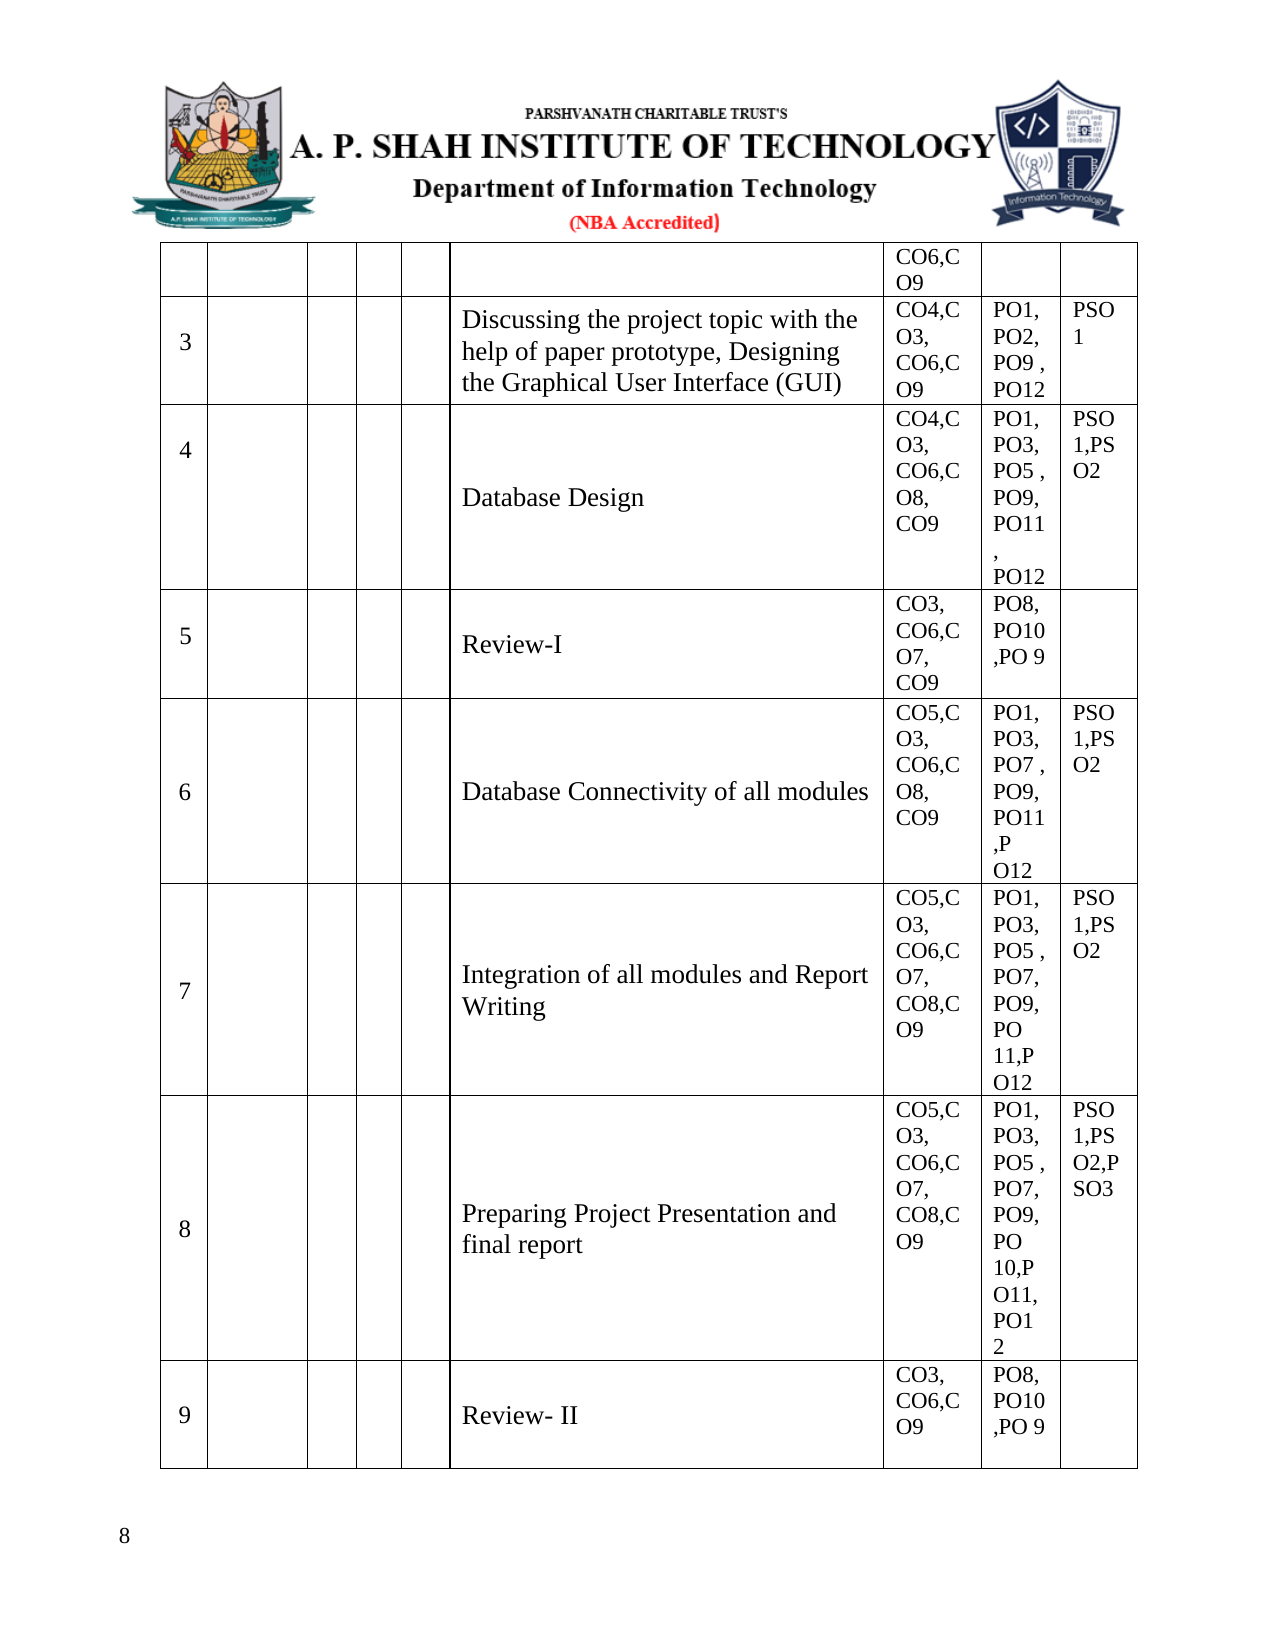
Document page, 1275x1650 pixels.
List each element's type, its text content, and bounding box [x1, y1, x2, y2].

table_cell [357, 297, 401, 404]
table_cell [357, 699, 401, 883]
table_cell PSO1 [1061, 297, 1137, 404]
table_cell [208, 1361, 307, 1468]
table_cell PO8,PO10,PO 9 [982, 590, 1060, 698]
table_cell [208, 699, 307, 883]
table_cell [308, 590, 356, 698]
table_cell PSO1,PSO2 [1061, 405, 1137, 589]
table_cell [308, 699, 356, 883]
table_cell CO3, CO6,CO7, CO9 [884, 590, 981, 698]
table_cell Review-I [451, 590, 883, 698]
table_cell [308, 297, 356, 404]
table_cell [402, 297, 449, 404]
table_cell PSO1,PSO2 [1061, 884, 1137, 1095]
table_cell [402, 590, 449, 698]
table_cell [208, 884, 307, 1095]
table_cell PO1,PO3,PO5 ,PO7,PO9,PO 11,PO12 [982, 884, 1060, 1095]
table_cell CO4,CO3, CO6,CO9 [884, 297, 981, 404]
table_cell [308, 243, 356, 296]
table_cell PO1,PO3,PO7 ,PO9,PO11,P O12 [982, 699, 1060, 883]
table_cell [1061, 1361, 1137, 1468]
table_cell Discussing the project topic with the help of paper prototype, Designing the Graphical User Interface (GUI) [451, 297, 883, 404]
table_cell PO1,PO3,PO5 ,PO7,PO9,PO 10,PO11,PO1 2 [982, 1096, 1060, 1360]
table_cell [357, 884, 401, 1095]
table_cell [308, 1361, 356, 1468]
table_cell [1061, 590, 1137, 698]
table_cell [161, 243, 207, 296]
table_cell [208, 243, 307, 296]
table_cell [402, 243, 449, 296]
table_cell PSO1,PSO2 [1061, 699, 1137, 883]
table_cell PO1,PO2,PO9 ,PO12 [982, 297, 1060, 404]
table_cell PO8,PO10,PO 9 [982, 1361, 1060, 1468]
table_cell 8 [161, 1096, 207, 1360]
table_cell Integration of all modules and Report Writing [451, 884, 883, 1095]
table_cell CO4,CO3, CO6,CO8, CO9 [884, 405, 981, 589]
table_cell [308, 1096, 356, 1360]
table_cell [357, 1096, 401, 1360]
table_cell CO5,CO3, CO6,CO7, CO8,CO9 [884, 884, 981, 1095]
table_cell [208, 1096, 307, 1360]
table_cell Database Design [451, 405, 883, 589]
table_cell Review- II [451, 1361, 883, 1468]
table_cell [402, 884, 449, 1095]
table_cell 3 [161, 297, 207, 404]
picture [118, 75, 1161, 242]
table_cell [357, 590, 401, 698]
table_cell PO1,PO3,PO5 ,PO9,PO11, PO12 [982, 405, 1060, 589]
table_cell [451, 243, 883, 296]
table_cell 6 [161, 699, 207, 883]
table_cell [357, 405, 401, 589]
table_cell 9 [161, 1361, 207, 1468]
table_cell Database Connectivity of all modules [451, 699, 883, 883]
table_cell [357, 243, 401, 296]
table_cell [308, 405, 356, 589]
table_cell 4 [161, 405, 207, 589]
table_cell CO5,CO3, CO6,CO8, CO9 [884, 699, 981, 883]
table_cell CO5,CO3, CO6,CO7, CO8,CO9 [884, 1096, 981, 1360]
table_cell [208, 405, 307, 589]
table_cell [208, 590, 307, 698]
table_cell [208, 297, 307, 404]
table_cell [357, 1361, 401, 1468]
table_cell [402, 699, 449, 883]
table_cell PSO1,PSO2,PSO3 [1061, 1096, 1137, 1360]
table_cell CO3, CO6,CO9 [884, 1361, 981, 1468]
table_cell [982, 243, 1060, 296]
table_cell CO6,CO9 [884, 243, 981, 296]
table_cell 7 [161, 884, 207, 1095]
table_cell Preparing Project Presentation and final report [451, 1096, 883, 1360]
table_cell [402, 1096, 449, 1360]
table_cell [402, 1361, 449, 1468]
table_cell [308, 884, 356, 1095]
table_cell 5 [161, 590, 207, 698]
table_cell [402, 405, 449, 589]
table_cell [1061, 243, 1137, 296]
